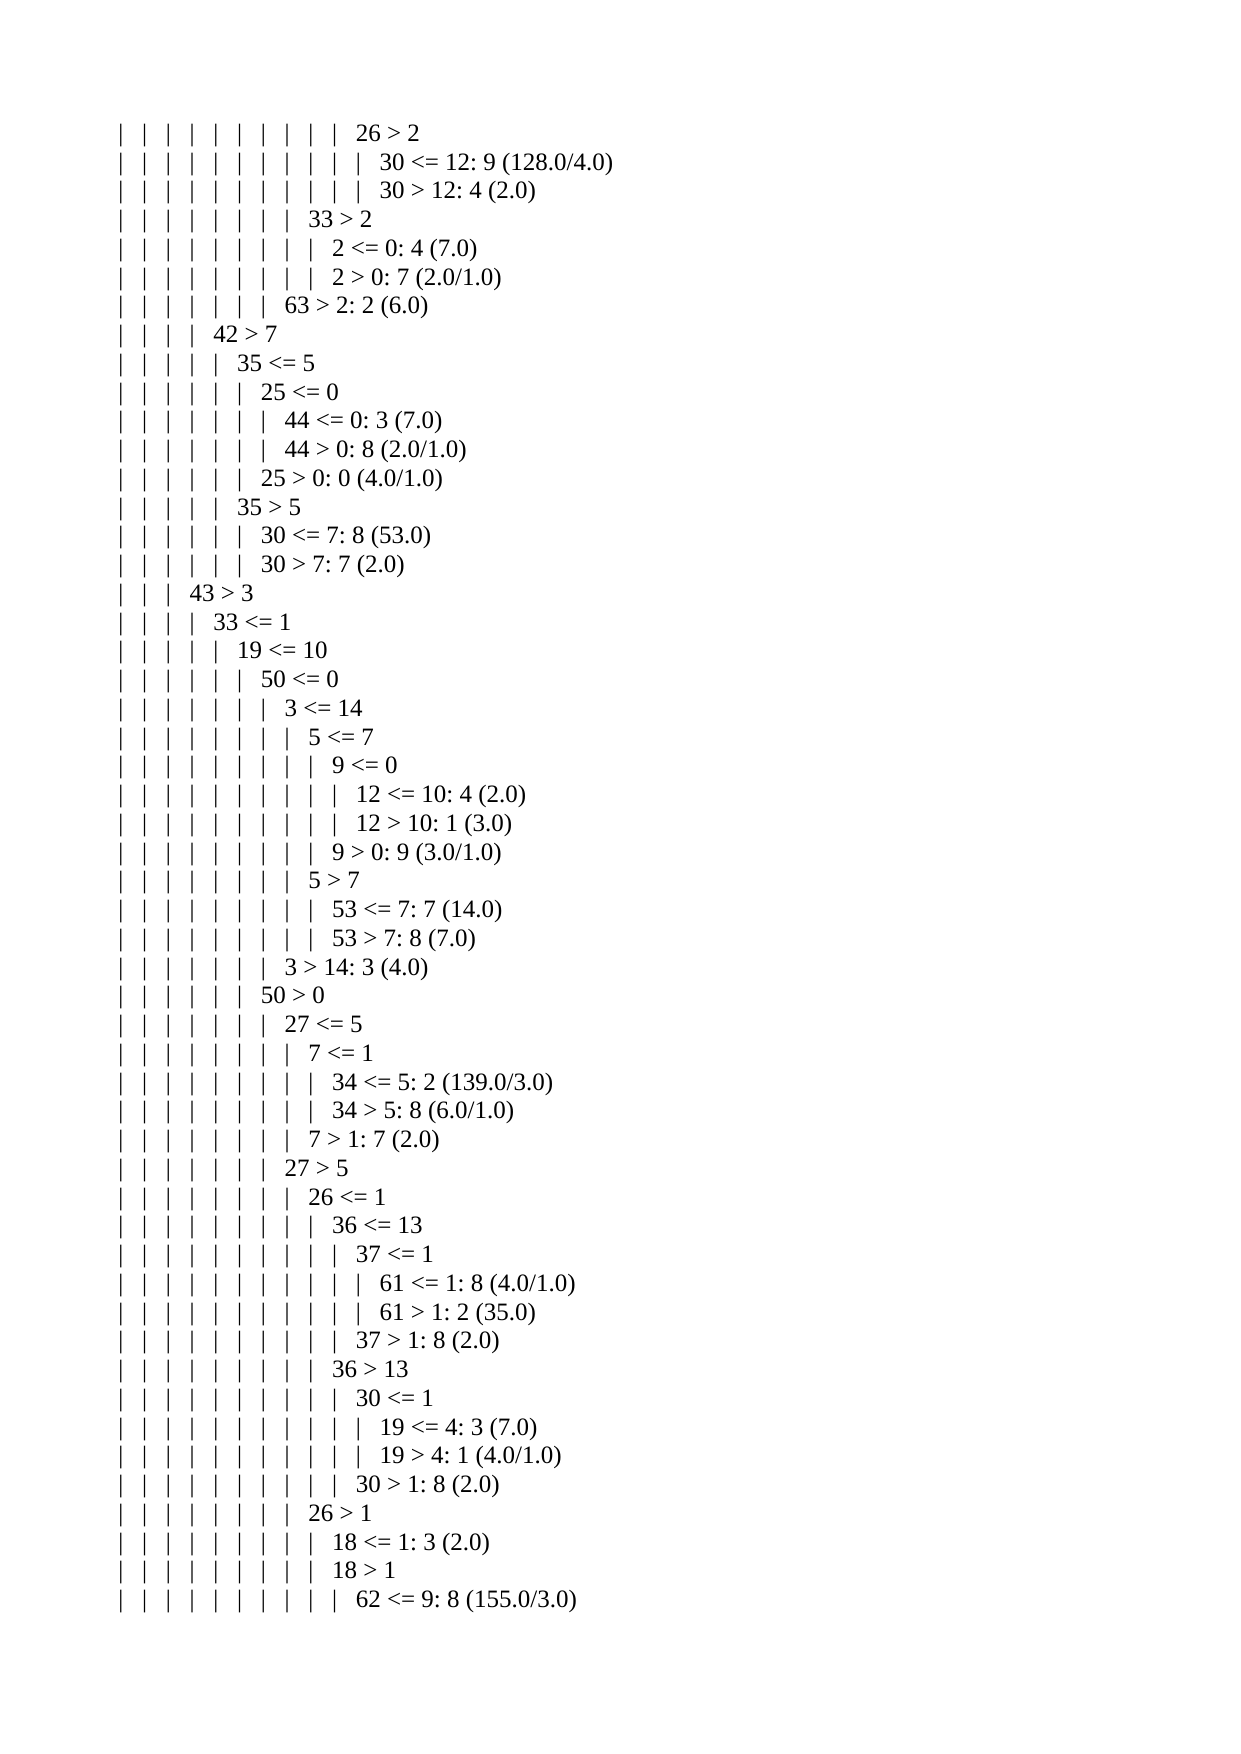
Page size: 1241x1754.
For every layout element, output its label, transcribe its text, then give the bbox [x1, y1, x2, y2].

text | | | | | | | | | 9 <= 0 [118, 751, 1122, 779]
text | | | | | | | | | 18 > 1 [118, 1556, 1122, 1584]
text | | | | | | | | | 53 > 7: 8 (7.0) [118, 923, 1122, 952]
text | | | | | | | | | | | 30 > 12: 4 (2.0) [118, 176, 1122, 204]
text | | | | | | | | | | | 19 <= 4: 3 (7.0) [118, 1412, 1122, 1441]
text | | | | | | | | 7 <= 1 [118, 1038, 1122, 1067]
text | | | | | | | | | 18 <= 1: 3 (2.0) [118, 1527, 1122, 1556]
text | | | | | | | | 7 > 1: 7 (2.0) [118, 1124, 1122, 1153]
text | | | | | | 30 <= 7: 8 (53.0) [118, 521, 1122, 549]
text | | | | | 35 > 5 [118, 492, 1122, 521]
text | | | | | | | | | | 12 > 10: 1 (3.0) [118, 808, 1122, 837]
text | | | | | | | | | | 30 <= 1 [118, 1383, 1122, 1412]
text | | | | | | | 44 > 0: 8 (2.0/1.0) [118, 434, 1122, 463]
text | | | | | | | | | | 37 <= 1 [118, 1239, 1122, 1268]
text | | | | | | | | | | 30 > 1: 8 (2.0) [118, 1469, 1122, 1498]
text | | | | | | | | 33 > 2 [118, 204, 1122, 233]
text | | | | | | | | | | 26 > 2 [118, 118, 1122, 147]
text | | | | | | | 63 > 2: 2 (6.0) [118, 291, 1122, 319]
text | | | | 33 <= 1 [118, 607, 1122, 636]
text | | | | | | | | | | | 19 > 4: 1 (4.0/1.0) [118, 1441, 1122, 1469]
text | | | | | | | | | 36 <= 13 [118, 1211, 1122, 1239]
text | | | | | | 25 <= 0 [118, 377, 1122, 406]
text | | | | | | | | | | 62 <= 9: 8 (155.0/3.0) [118, 1584, 1122, 1613]
text | | | | | 35 <= 5 [118, 348, 1122, 377]
text | | | | | | | | | 2 <= 0: 4 (7.0) [118, 233, 1122, 262]
text | | | | | | 50 <= 0 [118, 664, 1122, 693]
text | | | | 42 > 7 [118, 319, 1122, 348]
text | | | | | | 25 > 0: 0 (4.0/1.0) [118, 463, 1122, 492]
text | | | | | | | | | | 37 > 1: 8 (2.0) [118, 1326, 1122, 1354]
text | | | | | | | | 5 > 7 [118, 866, 1122, 894]
text | | | | | | | 3 > 14: 3 (4.0) [118, 952, 1122, 981]
text | | | | | | | | | | | 61 <= 1: 8 (4.0/1.0) [118, 1268, 1122, 1297]
text | | | | | | | | | | 12 <= 10: 4 (2.0) [118, 779, 1122, 808]
text | | | | | | | | 26 <= 1 [118, 1182, 1122, 1211]
text | | | | | | 50 > 0 [118, 981, 1122, 1009]
text | | | | | | | | | | | 61 > 1: 2 (35.0) [118, 1297, 1122, 1326]
text | | | | | | 30 > 7: 7 (2.0) [118, 549, 1122, 578]
text | | | | | | | 44 <= 0: 3 (7.0) [118, 406, 1122, 434]
text | | | | | | | 27 <= 5 [118, 1009, 1122, 1038]
text | | | 43 > 3 [118, 578, 1122, 607]
text | | | | | | | 27 > 5 [118, 1153, 1122, 1182]
text | | | | | | | | | 34 <= 5: 2 (139.0/3.0) [118, 1067, 1122, 1096]
text | | | | | | | | 26 > 1 [118, 1498, 1122, 1527]
text | | | | | | | | | 53 <= 7: 7 (14.0) [118, 894, 1122, 923]
text | | | | | | | | | 2 > 0: 7 (2.0/1.0) [118, 262, 1122, 291]
text | | | | | 19 <= 10 [118, 636, 1122, 664]
text | | | | | | | | | 9 > 0: 9 (3.0/1.0) [118, 837, 1122, 866]
text | | | | | | | | 5 <= 7 [118, 722, 1122, 751]
text | | | | | | | | | 34 > 5: 8 (6.0/1.0) [118, 1096, 1122, 1124]
text | | | | | | | | | | | 30 <= 12: 9 (128.0/4.0) [118, 147, 1122, 176]
text | | | | | | | | | 36 > 13 [118, 1354, 1122, 1383]
text | | | | | | | 3 <= 14 [118, 693, 1122, 722]
